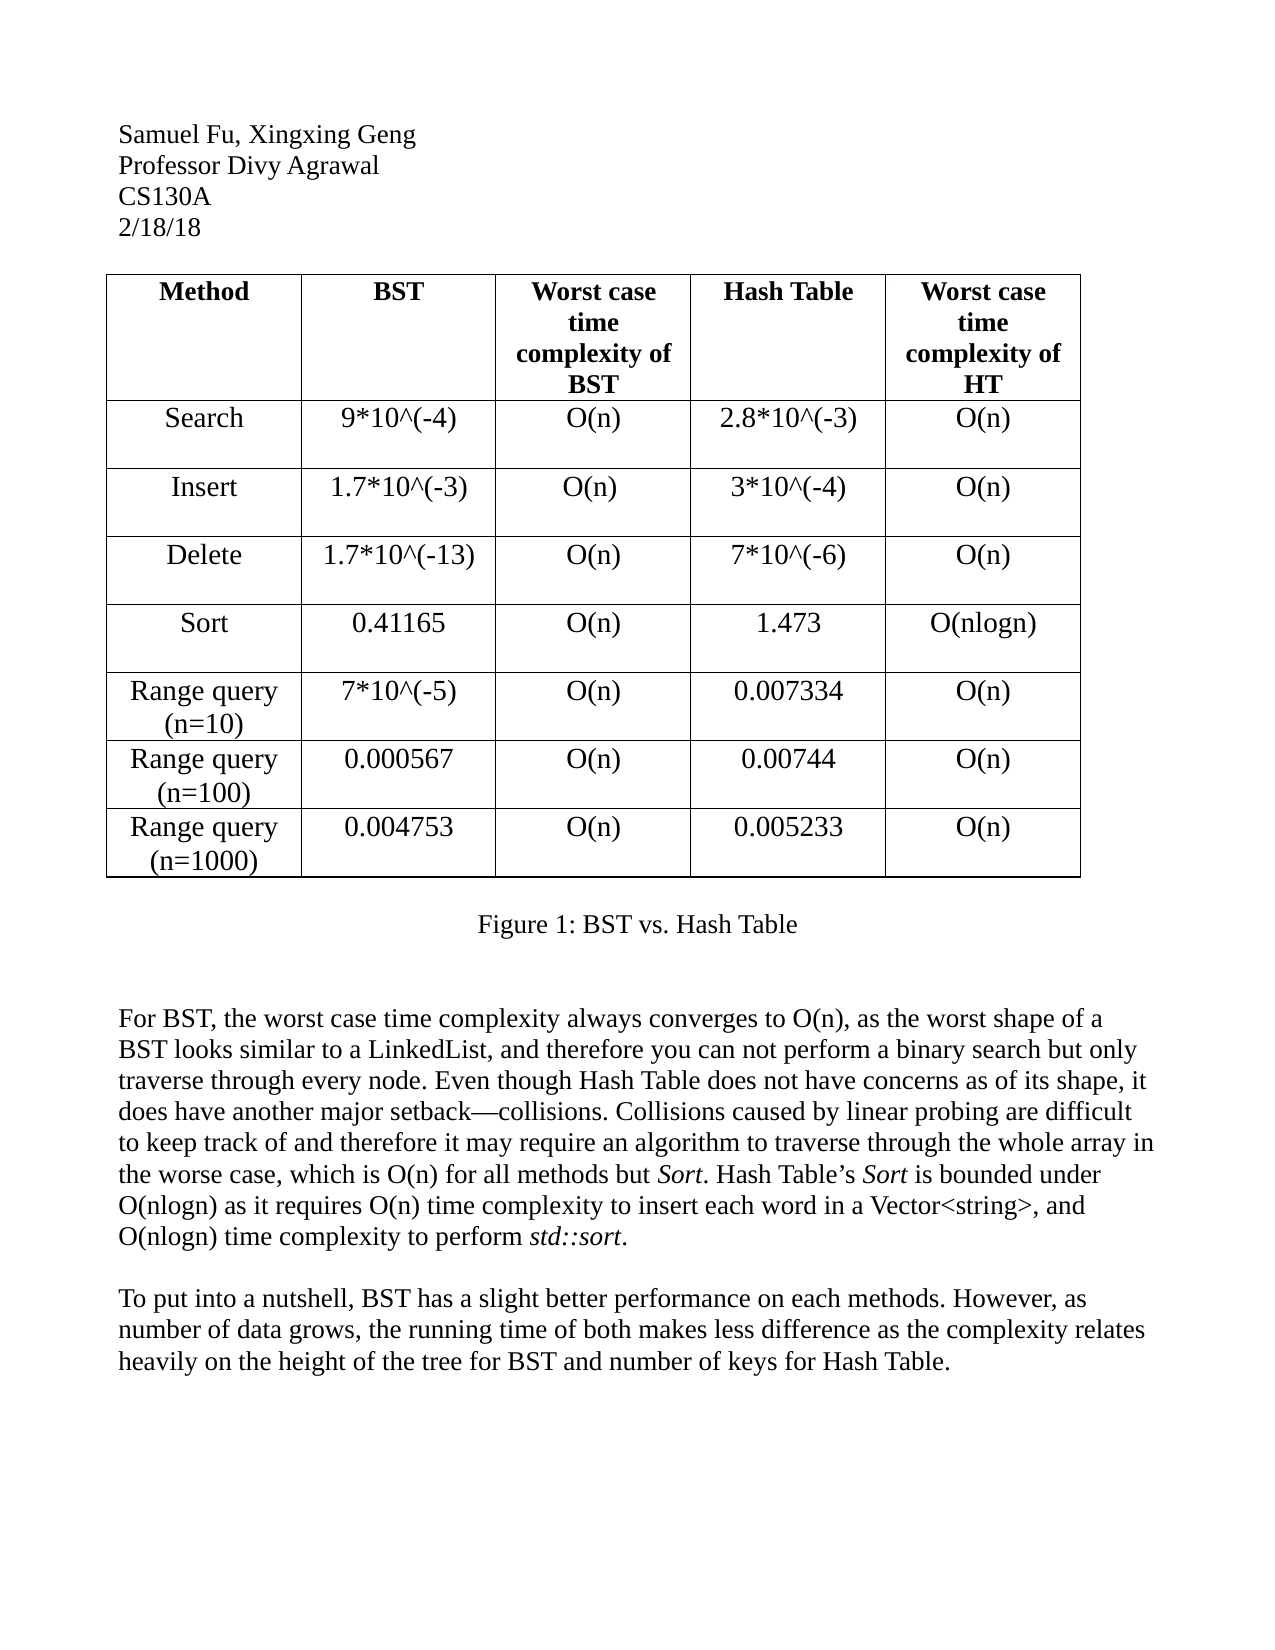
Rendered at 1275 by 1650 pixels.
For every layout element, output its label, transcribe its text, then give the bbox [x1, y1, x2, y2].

table_cell 0.41165 [302, 605, 495, 672]
table_cell O(n) [496, 673, 690, 740]
table_cell O(n) [886, 809, 1080, 876]
text Figure 1: BST vs. Hash Table [118, 908, 1157, 940]
table_cell 0.004753 [302, 809, 495, 876]
table_cell O(n) [496, 741, 690, 808]
table_cell O(n) [886, 741, 1080, 808]
table_cell Range query (n=10) [107, 673, 301, 740]
table_cell O(n) [496, 809, 690, 876]
text Professor Divy Agrawal [118, 149, 1157, 180]
table_cell 2.8*10^(-3) [691, 401, 885, 468]
table_cell 9*10^(-4) [302, 401, 495, 468]
table_cell Delete [107, 537, 301, 604]
table_cell O(nlogn) [886, 605, 1080, 672]
text CS130A [118, 180, 1157, 212]
table_cell 1.7*10^(-13) [302, 537, 495, 604]
table_header Worst case time complexity of HT [886, 275, 1080, 399]
table_cell O(n) [496, 401, 690, 468]
table_cell Sort [107, 605, 301, 672]
table_cell Range query (n=100) [107, 741, 301, 808]
table_cell O(n) [886, 537, 1080, 604]
table_cell 0.007334 [691, 673, 885, 740]
table_cell O(n) [886, 401, 1080, 468]
table_cell O(n) [886, 673, 1080, 740]
text To put into a nutshell, BST has a slight better performance on each methods. However, as number of data grows, the running time of both makes less difference as the complexity relates heavily on the height of the tree for BST and number of keys for Hash Table. [118, 1282, 1157, 1376]
table_header Worst case time complexity of BST [496, 275, 690, 399]
table_header Hash Table [691, 275, 885, 399]
table_cell Insert [107, 469, 301, 536]
text For BST, the worst case time complexity always converges to O(n), as the worst shape of a BST looks similar to a LinkedList, and therefore you can not perform a binary search but only traverse through every node. Even though Hash Table does not have concerns as of its shape, it does have another major setback—collisions. Collisions caused by linear probing are difficult to keep track of and therefore it may require an algorithm to traverse through the whole array in the worse case, which is O(n) for all methods but Sort. Hash Table’s Sort is bounded under O(nlogn) as it requires O(n) time complexity to insert each word in a Vector<string>, and O(nlogn) time complexity to perform std::sort. [118, 1002, 1157, 1251]
table_cell O(n) [496, 537, 690, 604]
table_cell Search [107, 401, 301, 468]
table_cell Range query (n=1000) [107, 809, 301, 876]
table_cell O(n) [496, 469, 690, 536]
table_cell 1.7*10^(-3) [302, 469, 495, 536]
table_cell O(n) [886, 469, 1080, 536]
table_cell O(n) [496, 605, 690, 672]
table_cell 0.000567 [302, 741, 495, 808]
table_header Method [107, 275, 301, 399]
table_cell 0.005233 [691, 809, 885, 876]
table_cell 7*10^(-6) [691, 537, 885, 604]
table_header BST [302, 275, 495, 399]
table_cell 3*10^(-4) [691, 469, 885, 536]
table_cell 1.473 [691, 605, 885, 672]
table_cell 0.00744 [691, 741, 885, 808]
text Samuel Fu, Xingxing Geng [118, 118, 1157, 149]
text 2/18/18 [118, 212, 1157, 243]
table_cell 7*10^(-5) [302, 673, 495, 740]
